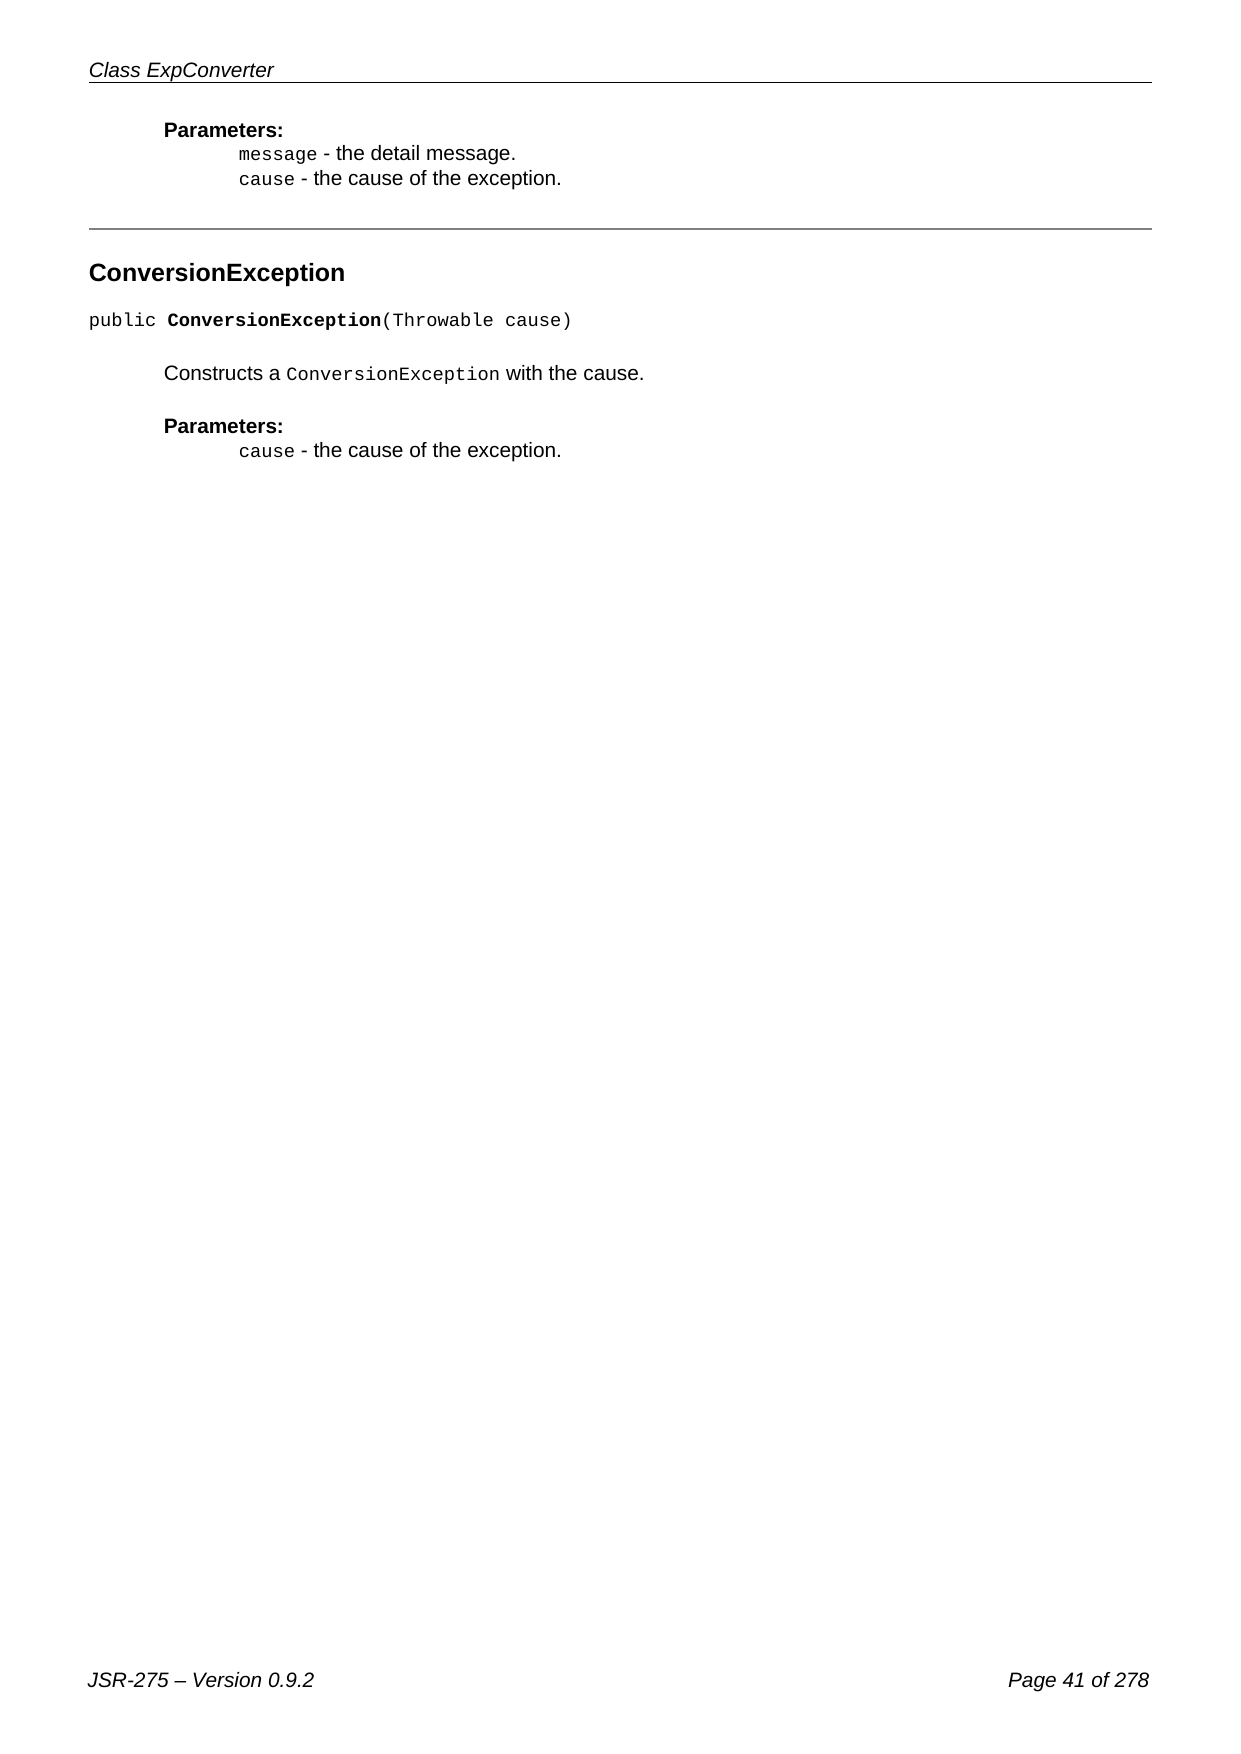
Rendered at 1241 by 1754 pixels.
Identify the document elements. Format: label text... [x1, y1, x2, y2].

subtitle ConversionException [88, 259, 1152, 287]
text cause - the cause of the exception. [238, 166, 1152, 191]
text Parameters: [163, 415, 1152, 438]
text message - the detail message. [238, 142, 1152, 166]
text public ConversionException(Throwable cause) [88, 311, 1152, 332]
text Parameters: [163, 118, 1152, 142]
text cause - the cause of the exception. [238, 438, 1152, 463]
text Constructs a ConversionException with the cause. [163, 361, 1152, 386]
